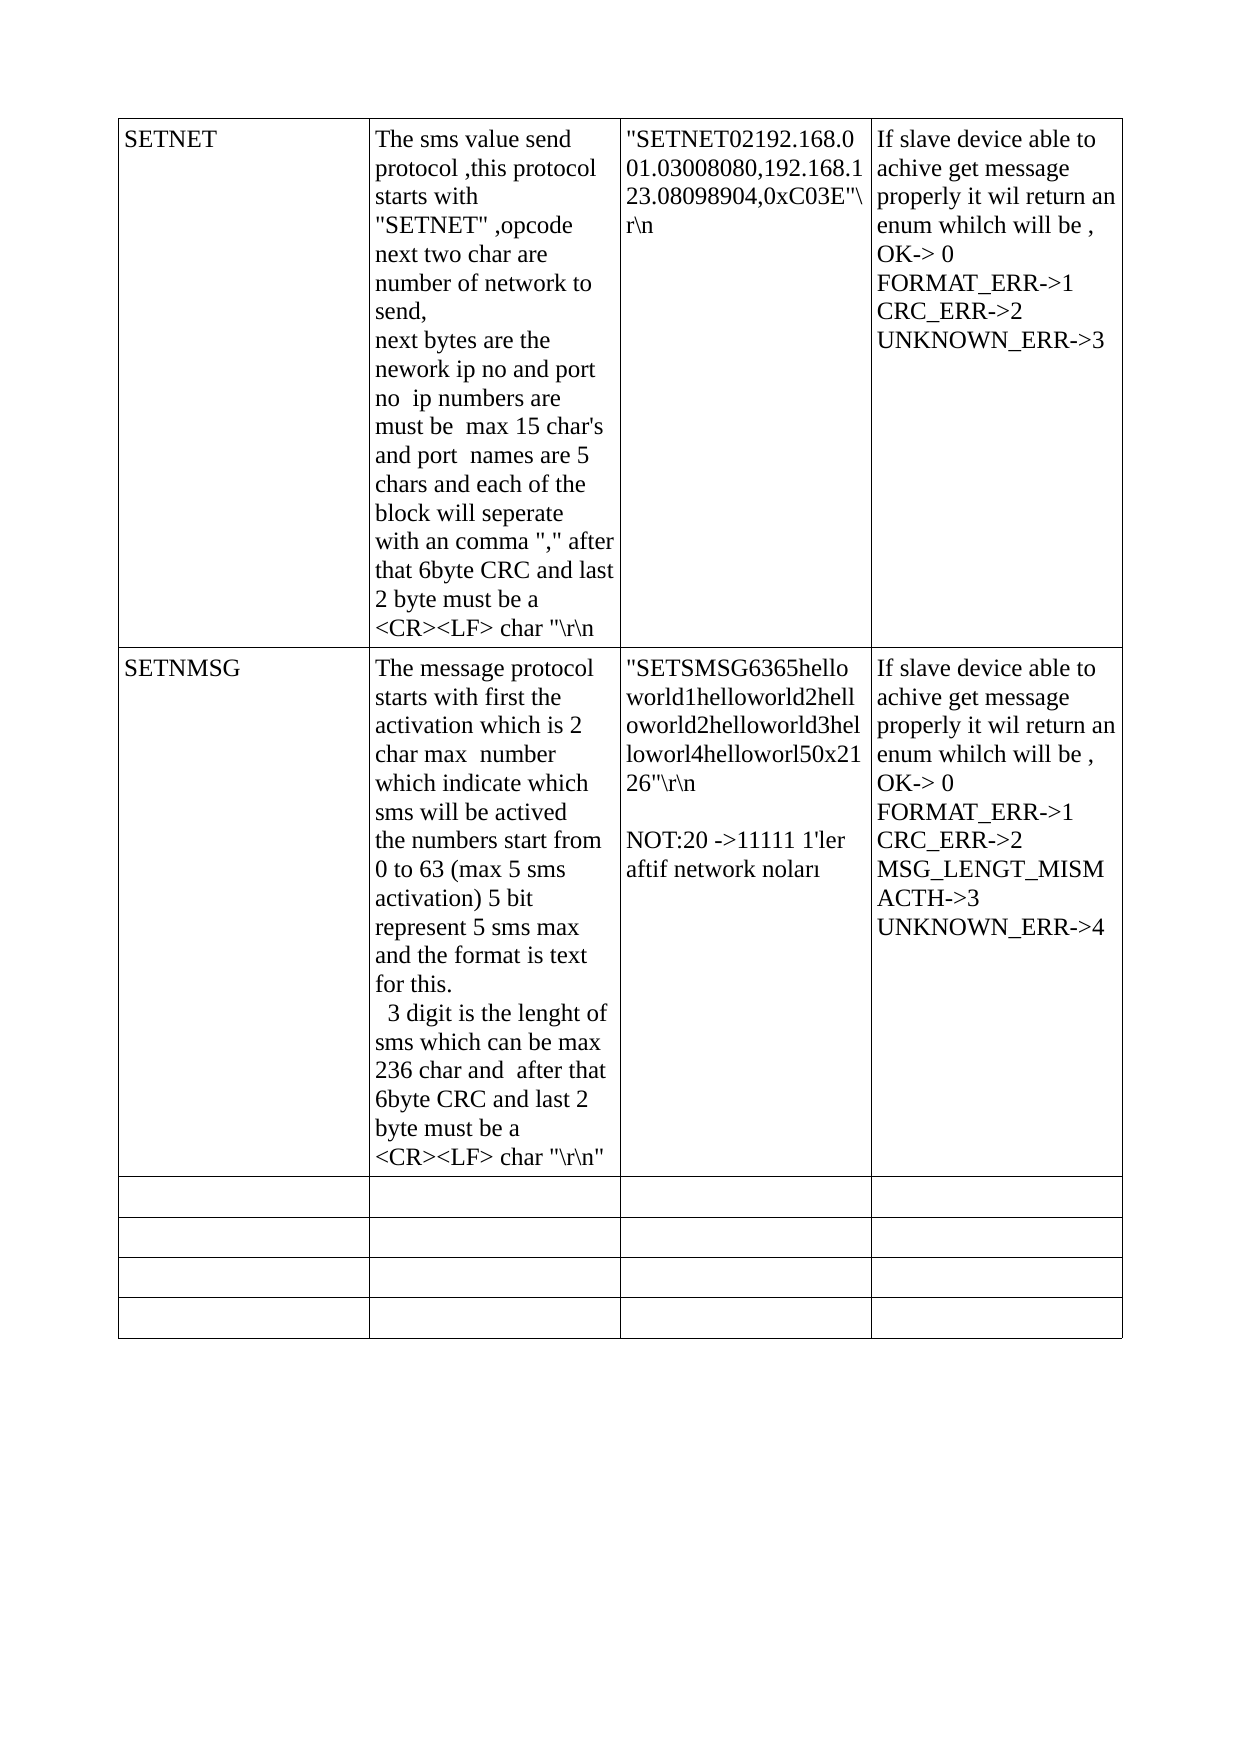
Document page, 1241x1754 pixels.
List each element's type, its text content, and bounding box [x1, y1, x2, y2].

table_cell If slave device able to achive get message properly it wil return an enum whilch will be , OK-> 0 FORMAT_ERR->1 CRC_ERR->2 MSG_LENGT_MISMACTH->3 UNKNOWN_ERR->4 [872, 648, 1122, 1176]
table_cell [872, 1258, 1122, 1297]
table_cell If slave device able to achive get message properly it wil return an enum whilch will be , OK-> 0 FORMAT_ERR->1 CRC_ERR->2 UNKNOWN_ERR->3 [872, 119, 1122, 647]
table_cell [872, 1218, 1122, 1257]
table_cell The message protocol starts with first the activation which is 2 char max number which indicate which sms will be actived the numbers start from 0 to 63 (max 5 sms activation) 5 bit represent 5 sms max and the format is text for this. 3 digit is the lenght of sms which can be max 236 char and after that 6byte CRC and last 2 byte must be a <CR><LF> char "\r\n" [370, 648, 620, 1176]
table_cell "SETNET02192.168.001.03008080,192.168.123.08098904,0xC03E"\r\n [621, 119, 871, 647]
table_cell [370, 1258, 620, 1297]
table_cell [872, 1298, 1122, 1337]
table_cell "SETSMSG6365helloworld1helloworld2helloworld2helloworld3helloworl4helloworl50x2126"\r\n NOT:20 ->11111 1'ler aftif network noları [621, 648, 871, 1176]
table_cell [370, 1298, 620, 1337]
table_cell SETNMSG [119, 648, 369, 1176]
table_cell [119, 1258, 369, 1297]
table_cell [621, 1258, 871, 1297]
table_cell The sms value send protocol ,this protocol starts with "SETNET" ,opcode next two char are number of network to send, next bytes are the nework ip no and port no ip numbers are must be max 15 char's and port names are 5 chars and each of the block will seperate with an comma "," after that 6byte CRC and last 2 byte must be a <CR><LF> char "\r\n [370, 119, 620, 647]
table_cell [370, 1218, 620, 1257]
table_cell [621, 1298, 871, 1337]
table_cell SETNET [119, 119, 369, 647]
table_cell [119, 1177, 369, 1217]
table_cell [119, 1298, 369, 1337]
table_cell [119, 1218, 369, 1257]
table_cell [370, 1177, 620, 1217]
table_cell [621, 1218, 871, 1257]
table_cell [621, 1177, 871, 1217]
table_cell [872, 1177, 1122, 1217]
